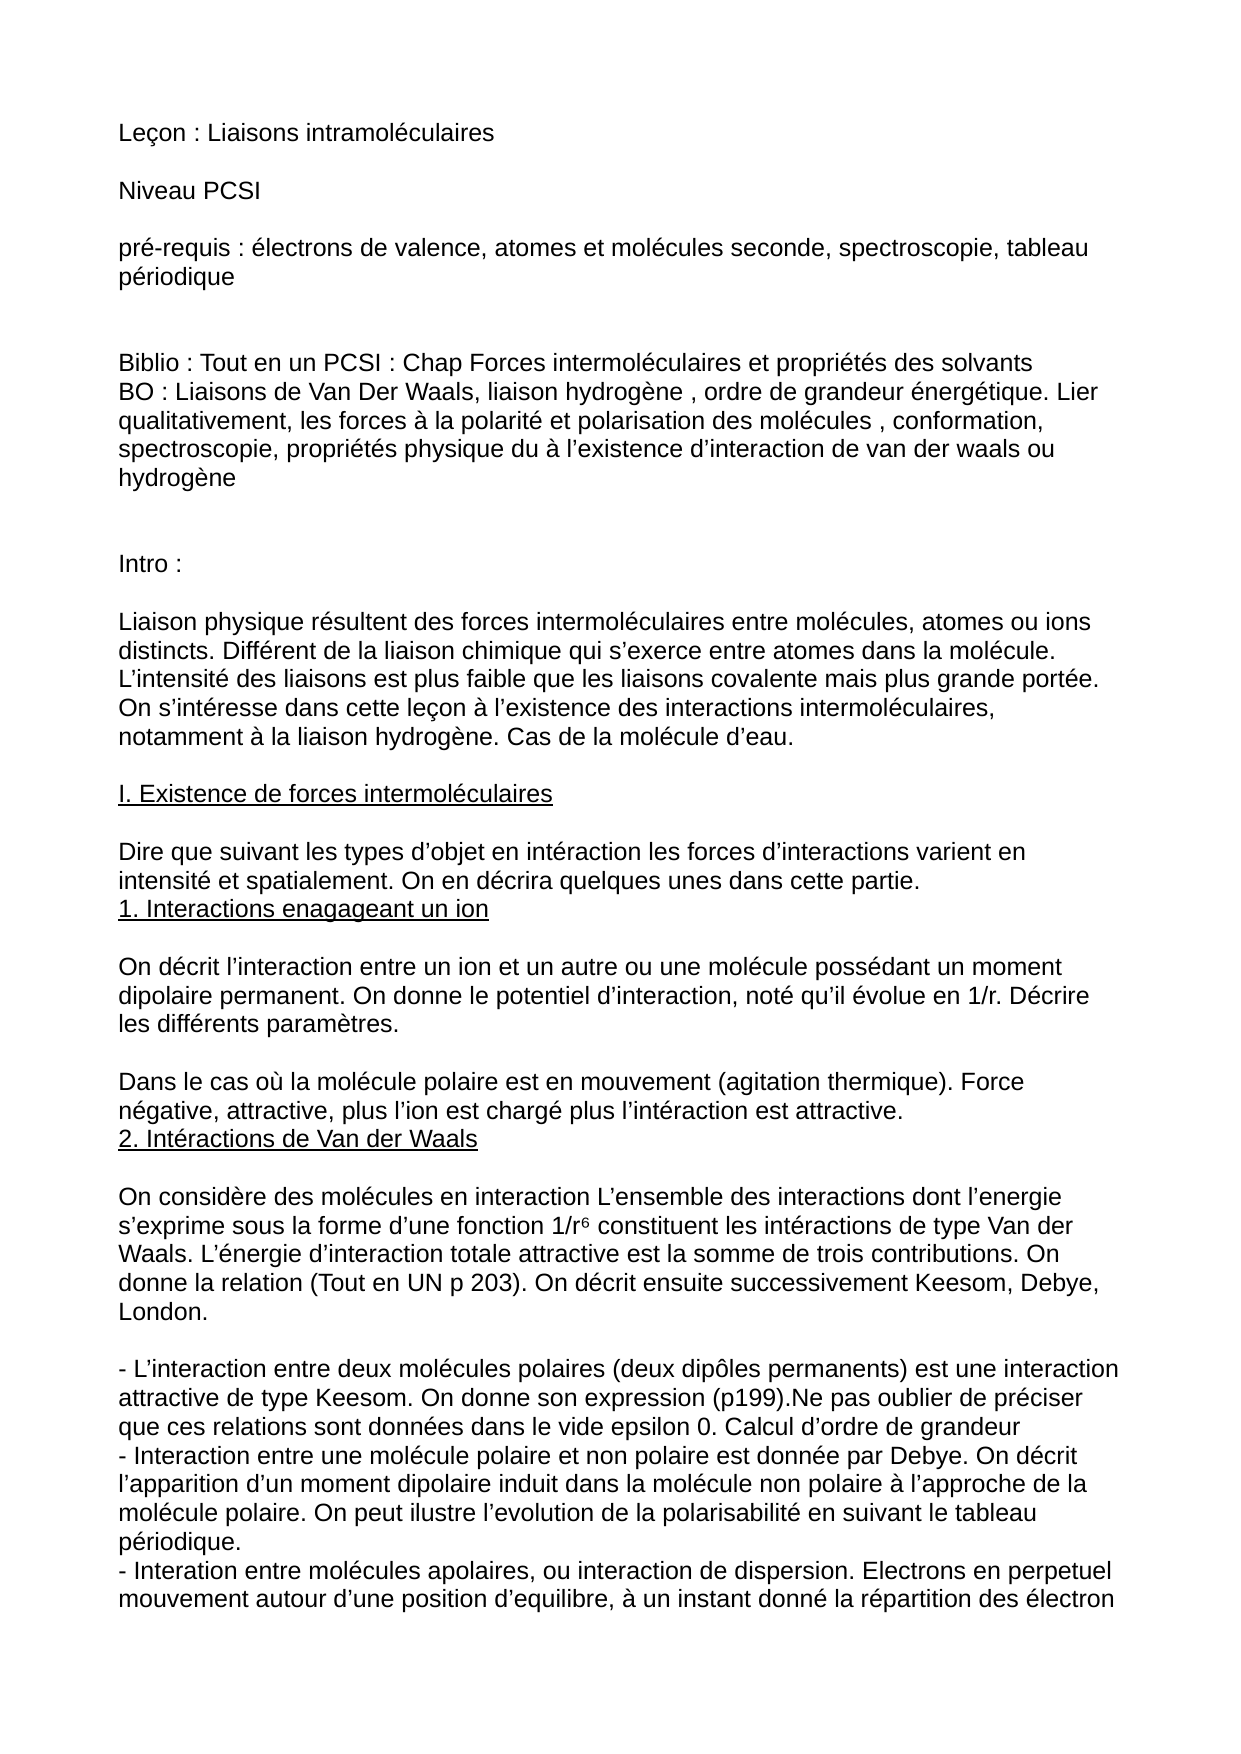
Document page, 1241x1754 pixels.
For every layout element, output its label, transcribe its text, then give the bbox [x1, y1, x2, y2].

text pré-requis : électrons de valence, atomes et molécules seconde, spectroscopie, tableau périodique [118, 233, 1122, 291]
text Niveau PCSI [118, 176, 1122, 204]
text Intro : [118, 549, 1122, 578]
text Dans le cas où la molécule polaire est en mouvement (agitation thermique). Force négative, attractive, plus l’ion est chargé plus l’intéraction est attractive. [118, 1067, 1122, 1124]
text Liaison physique résultent des forces intermoléculaires entre molécules, atomes ou ions distincts. Différent de la liaison chimique qui s’exerce entre atomes dans la molécule. L’intensité des liaisons est plus faible que les liaisons covalente mais plus grande portée. On s’intéresse dans cette leçon à l’existence des interactions intermoléculaires, notamment à la liaison hydrogène. Cas de la molécule d’eau. [118, 607, 1122, 751]
text Leçon : Liaisons intramoléculaires [118, 118, 1122, 147]
text On décrit l’interaction entre un ion et un autre ou une molécule possédant un moment dipolaire permanent. On donne le potentiel d’interaction, noté qu’il évolue en 1/r. Décrire les différents paramètres. [118, 952, 1122, 1038]
text 1. Interactions enagageant un ion [118, 894, 1122, 923]
text On considère des molécules en interaction L’ensemble des interactions dont l’energie s’exprime sous la forme d’une fonction 1/r⁶ constituent les intéractions de type Van der Waals. L’énergie d’interaction totale attractive est la somme de trois contributions. On donne la relation (Tout en UN p 203). On décrit ensuite successivement Keesom, Debye, London. [118, 1182, 1122, 1326]
text Biblio : Tout en un PCSI : Chap Forces intermoléculaires et propriétés des solvants [118, 348, 1122, 377]
text Dire que suivant les types d’objet en intéraction les forces d’interactions varient en intensité et spatialement. On en décrira quelques unes dans cette partie. [118, 837, 1122, 894]
text 2. Intéractions de Van der Waals [118, 1124, 1122, 1153]
text I. Existence de forces intermoléculaires [118, 779, 1122, 808]
text BO : Liaisons de Van Der Waals, liaison hydrogène , ordre de grandeur énergétique. Lier qualitativement, les forces à la polarité et polarisation des molécules , conformation, spectroscopie, propriétés physique du à l’existence d’interaction de van der waals ou hydrogène [118, 377, 1122, 492]
text - Interaction entre une molécule polaire et non polaire est donnée par Debye. On décrit l’apparition d’un moment dipolaire induit dans la molécule non polaire à l’approche de la molécule polaire. On peut ilustre l’evolution de la polarisabilité en suivant le tableau périodique. [118, 1441, 1122, 1556]
text - L’interaction entre deux molécules polaires (deux dipôles permanents) est une interaction attractive de type Keesom. On donne son expression (p199).Ne pas oublier de préciser que ces relations sont données dans le vide epsilon 0. Calcul d’ordre de grandeur [118, 1354, 1122, 1441]
text - Interation entre molécules apolaires, ou interaction de dispersion. Electrons en perpetuel mouvement autour d’une position d’equilibre, à un instant donné la répartition des électron [118, 1556, 1122, 1613]
